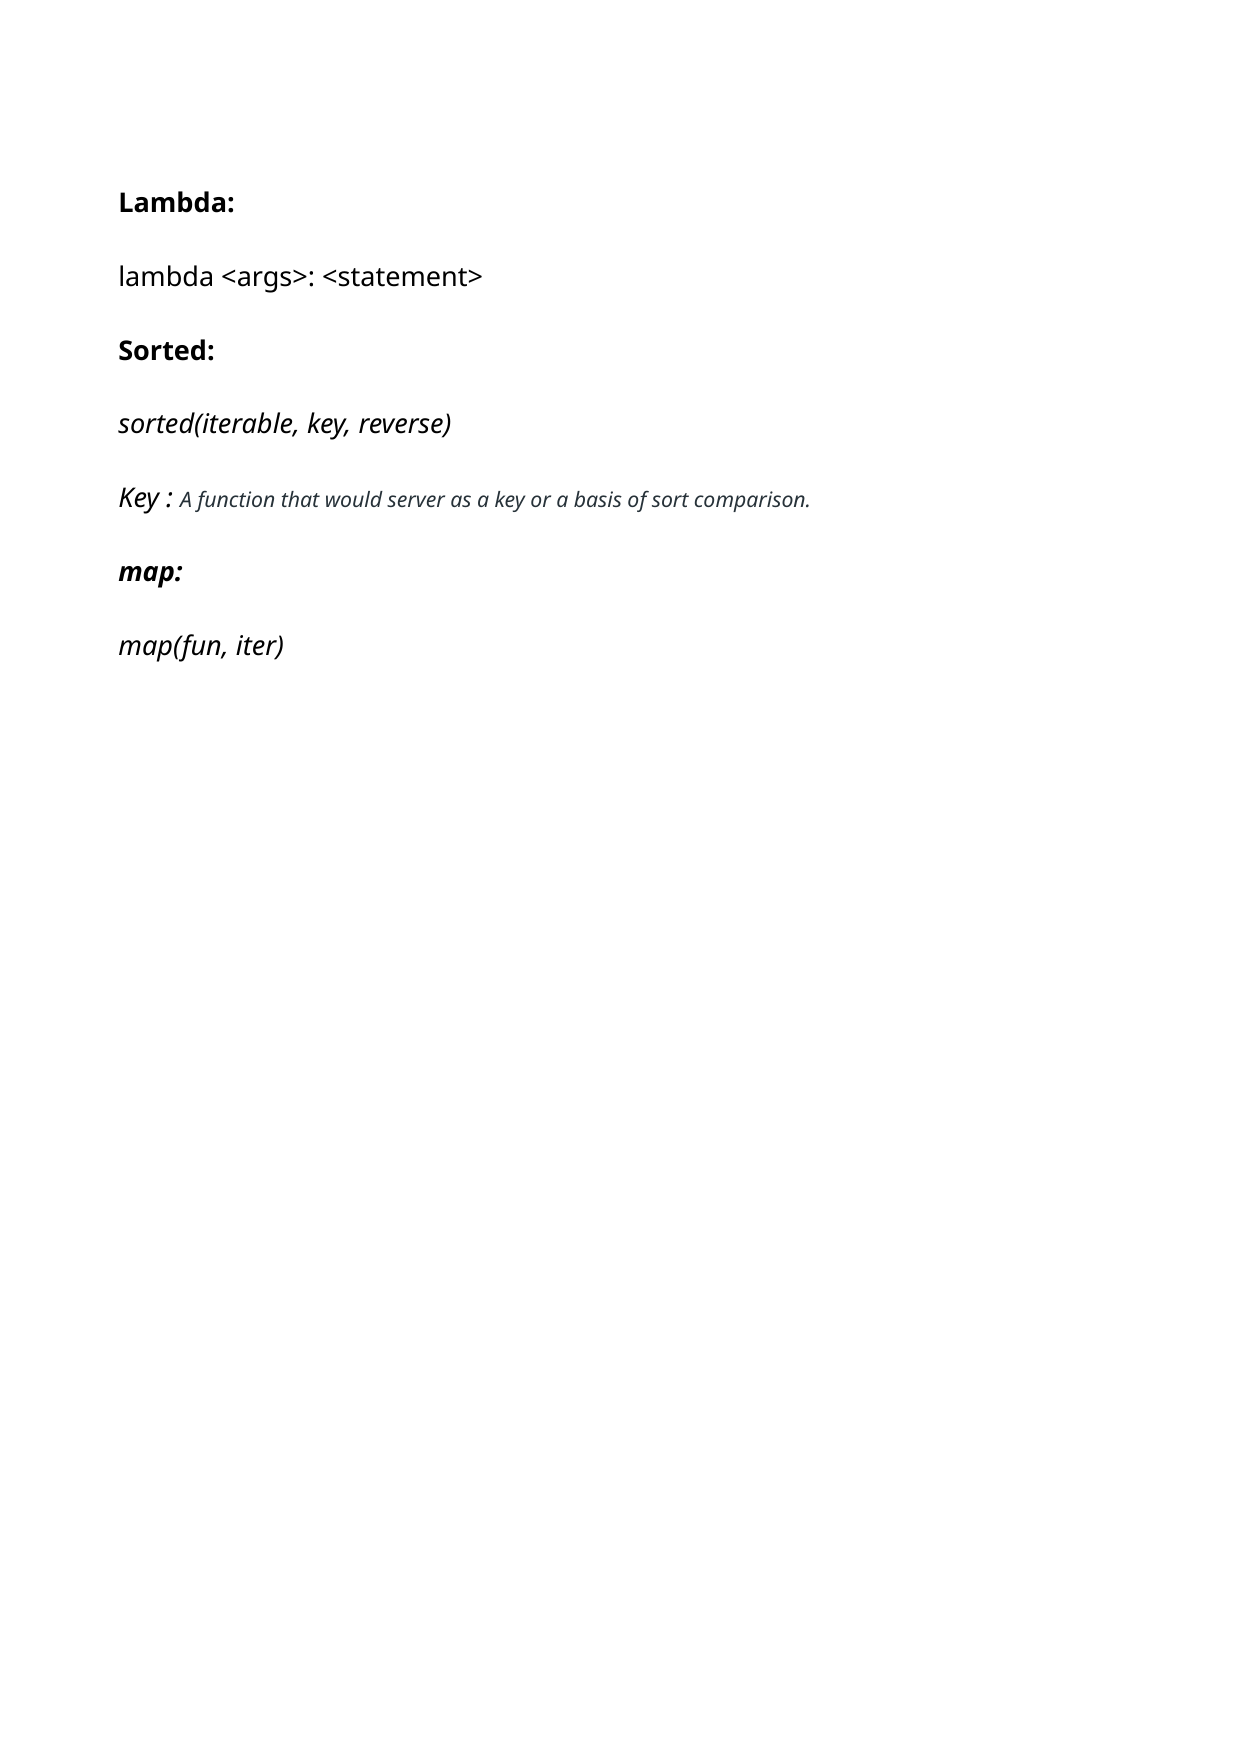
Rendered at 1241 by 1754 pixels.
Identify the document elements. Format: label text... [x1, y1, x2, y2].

text Key : A function that would server as a key or a basis of sort comparison. [118, 479, 1122, 516]
text Sorted: [118, 331, 1122, 368]
text Lambda: [118, 184, 1122, 221]
text map: [118, 552, 1122, 589]
text lambda <args>: <statement> [118, 257, 1122, 294]
text map(fun, iter) [118, 626, 1122, 663]
text sorted(iterable, key, reverse) [118, 405, 1122, 442]
